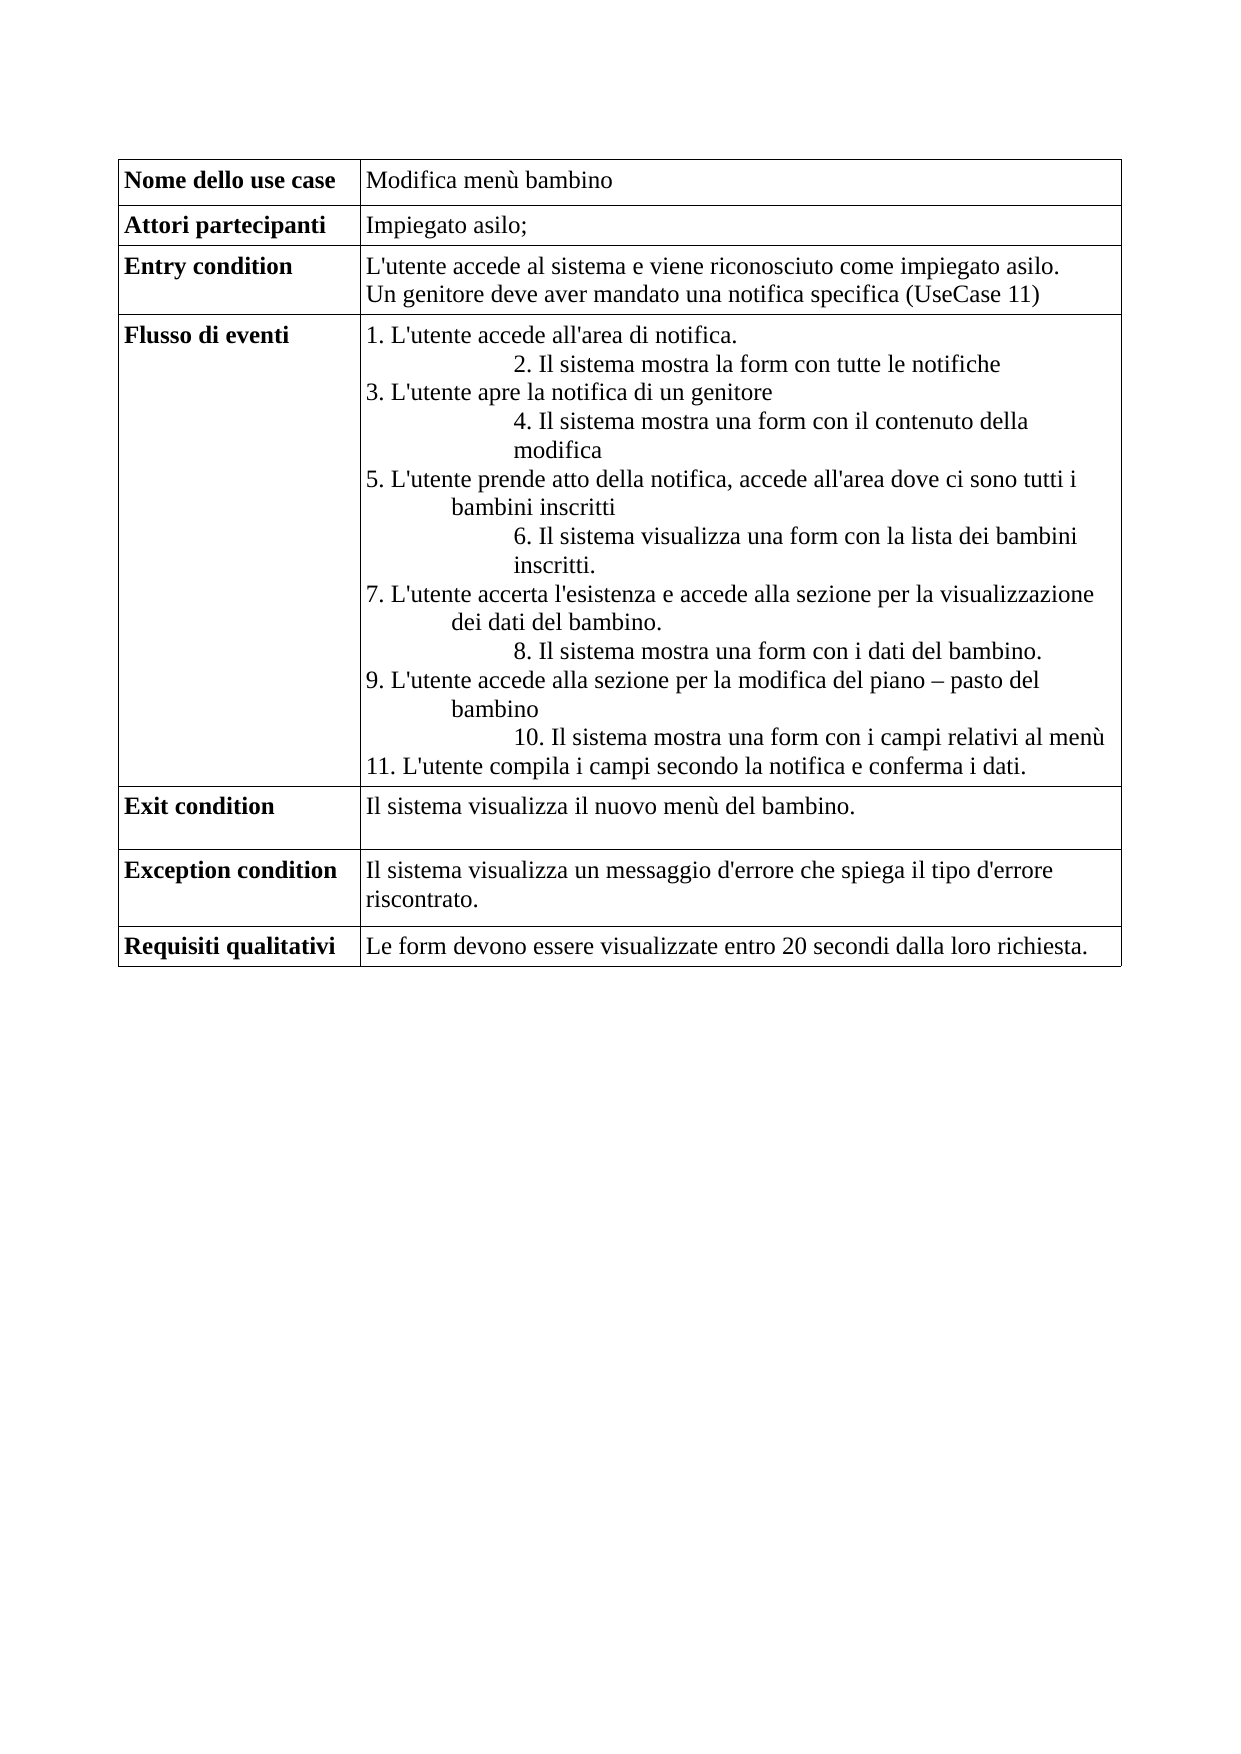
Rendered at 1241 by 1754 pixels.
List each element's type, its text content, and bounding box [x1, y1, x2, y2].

table_cell Exit condition [119, 787, 360, 849]
table_header Modifica menù bambino [361, 160, 1121, 205]
table_cell Impiegato asilo; [361, 206, 1121, 245]
table_cell Entry condition [119, 246, 360, 314]
table_cell L'utente accede al sistema e viene riconosciuto come impiegato asilo. Un genitore deve aver mandato una notifica specifica (UseCase 11) [361, 246, 1121, 314]
table_cell Il sistema visualizza un messaggio d'errore che spiega il tipo d'errore riscontrato. [361, 850, 1121, 926]
table_cell Requisiti qualitativi [119, 927, 360, 966]
table_cell Attori partecipanti [119, 206, 360, 245]
table_header Nome dello use case [119, 160, 360, 205]
table_cell Flusso di eventi [119, 315, 360, 786]
table_cell L'utente accede all'area di notifica. Il sistema mostra la form con tutte le notifiche L'utente apre la notifica di un genitore Il sistema mostra una form con il contenuto della modifica L'utente prende atto della notifica, accede all'area dove ci sono tutti i bambini inscritti Il sistema visualizza una form con la lista dei bambini inscritti. L'utente accerta l'esistenza e accede alla sezione per la visualizzazione dei dati del bambino. Il sistema mostra una form con i dati del bambino. L'utente accede alla sezione per la modifica del piano – pasto del bambino Il sistema mostra una form con i campi relativi al menù L'utente compila i campi secondo la notifica e conferma i dati. [361, 315, 1121, 786]
table_cell Le form devono essere visualizzate entro 20 secondi dalla loro richiesta. [361, 927, 1121, 966]
table_cell Exception condition [119, 850, 360, 926]
table_cell Il sistema visualizza il nuovo menù del bambino. [361, 787, 1121, 849]
